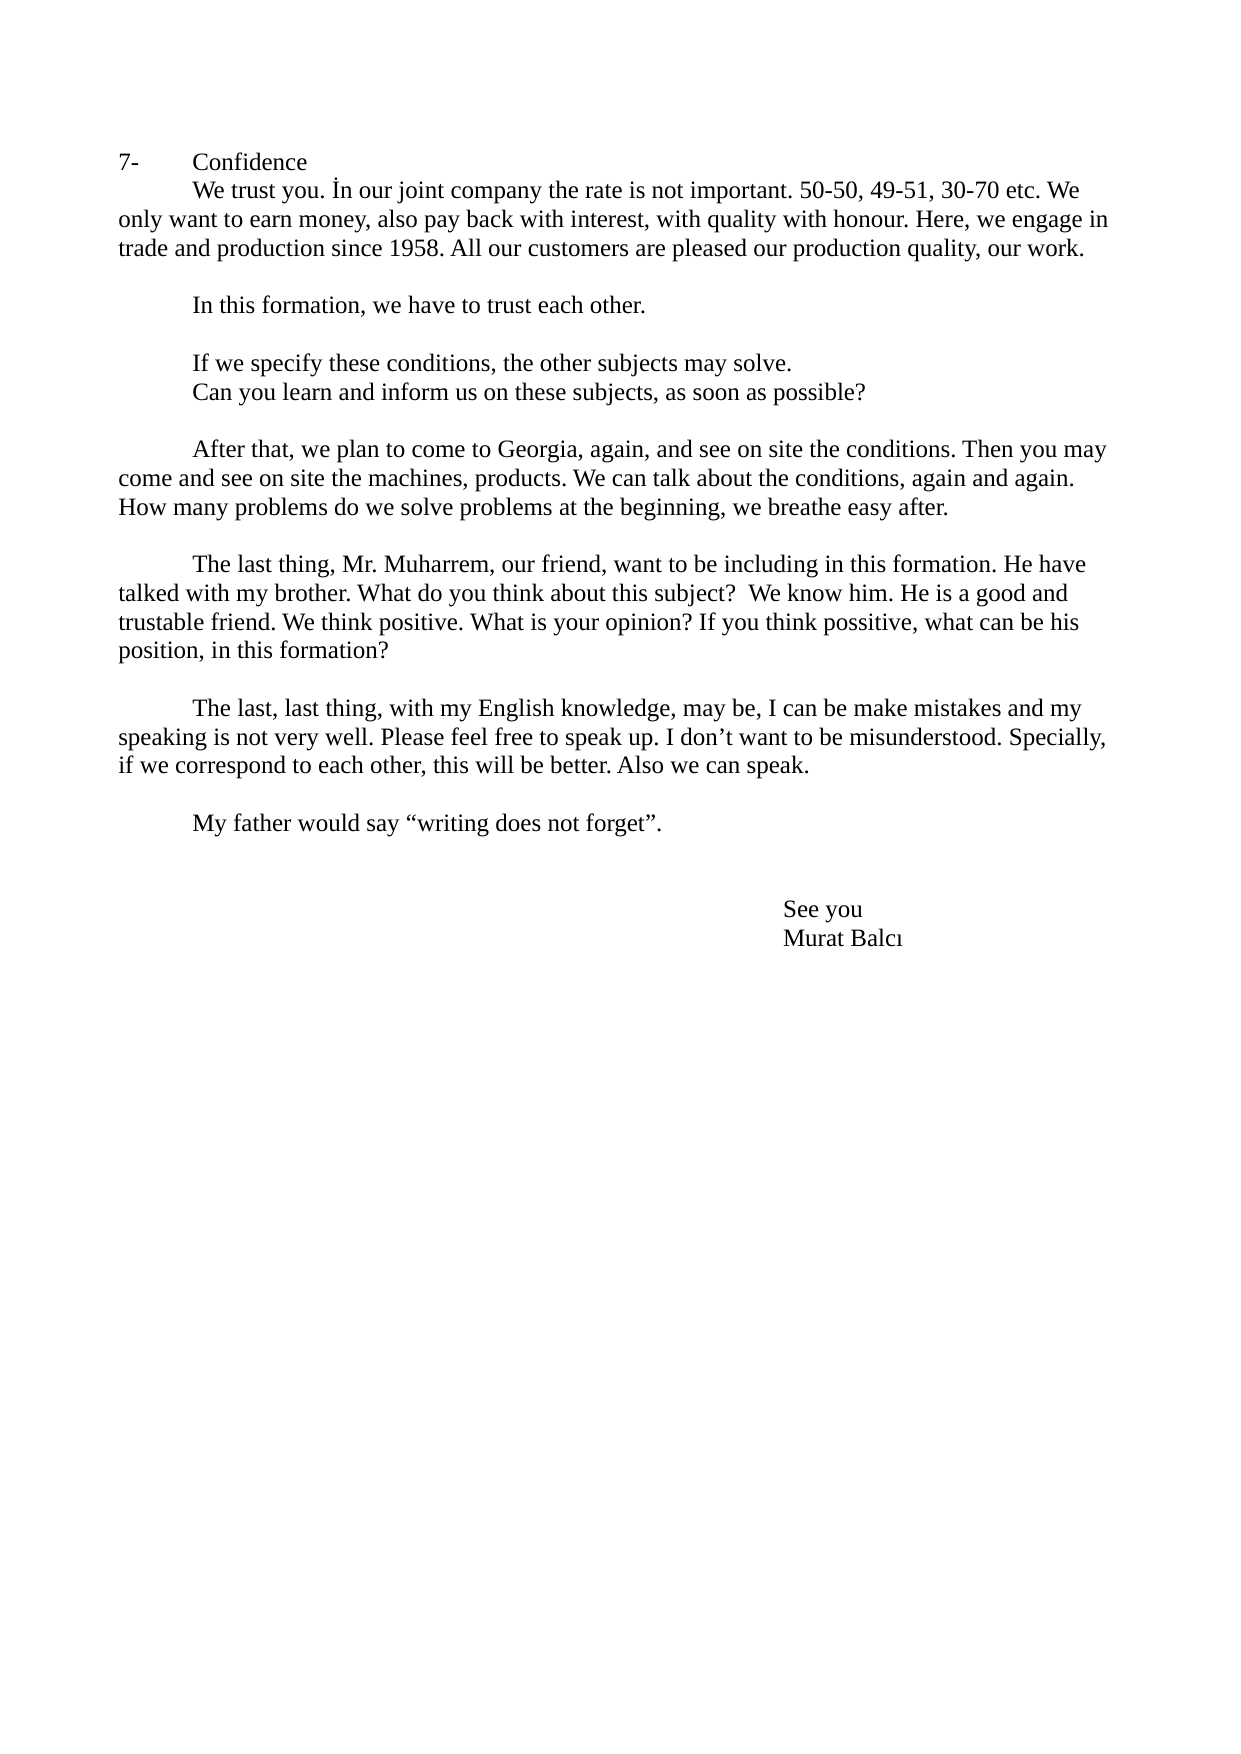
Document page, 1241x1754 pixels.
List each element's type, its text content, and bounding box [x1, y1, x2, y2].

text In this formation, we have to trust each other. [118, 291, 1122, 319]
text Can you learn and inform us on these subjects, as soon as possible? [118, 377, 1122, 406]
text The last thing, Mr. Muharrem, our friend, want to be including in this formation. He have talked with my brother. What do you think about this subject? We know him. He is a good and trustable friend. We think positive. What is your opinion? If you think possitive, what can be his position, in this formation? [118, 549, 1122, 664]
text The last, last thing, with my English knowledge, may be, I can be make mistakes and my speaking is not very well. Please feel free to speak up. I don’t want to be misunderstood. Specially, if we correspond to each other, this will be better. Also we can speak. [118, 693, 1122, 779]
text My father would say “writing does not forget”. [118, 808, 1122, 837]
text See you [118, 894, 1122, 923]
text After that, we plan to come to Georgia, again, and see on site the conditions. Then you may come and see on site the machines, products. We can talk about the conditions, again and again. How many problems do we solve problems at the beginning, we breathe easy after. [118, 434, 1122, 521]
text 7- Confidence [118, 147, 1122, 176]
text We trust you. İn our joint company the rate is not important. 50-50, 49-51, 30-70 etc. We only want to earn money, also pay back with interest, with quality with honour. Here, we engage in trade and production since 1958. All our customers are pleased our production quality, our work. [118, 176, 1122, 262]
text Murat Balcı [118, 923, 1122, 952]
text If we specify these conditions, the other subjects may solve. [118, 348, 1122, 377]
